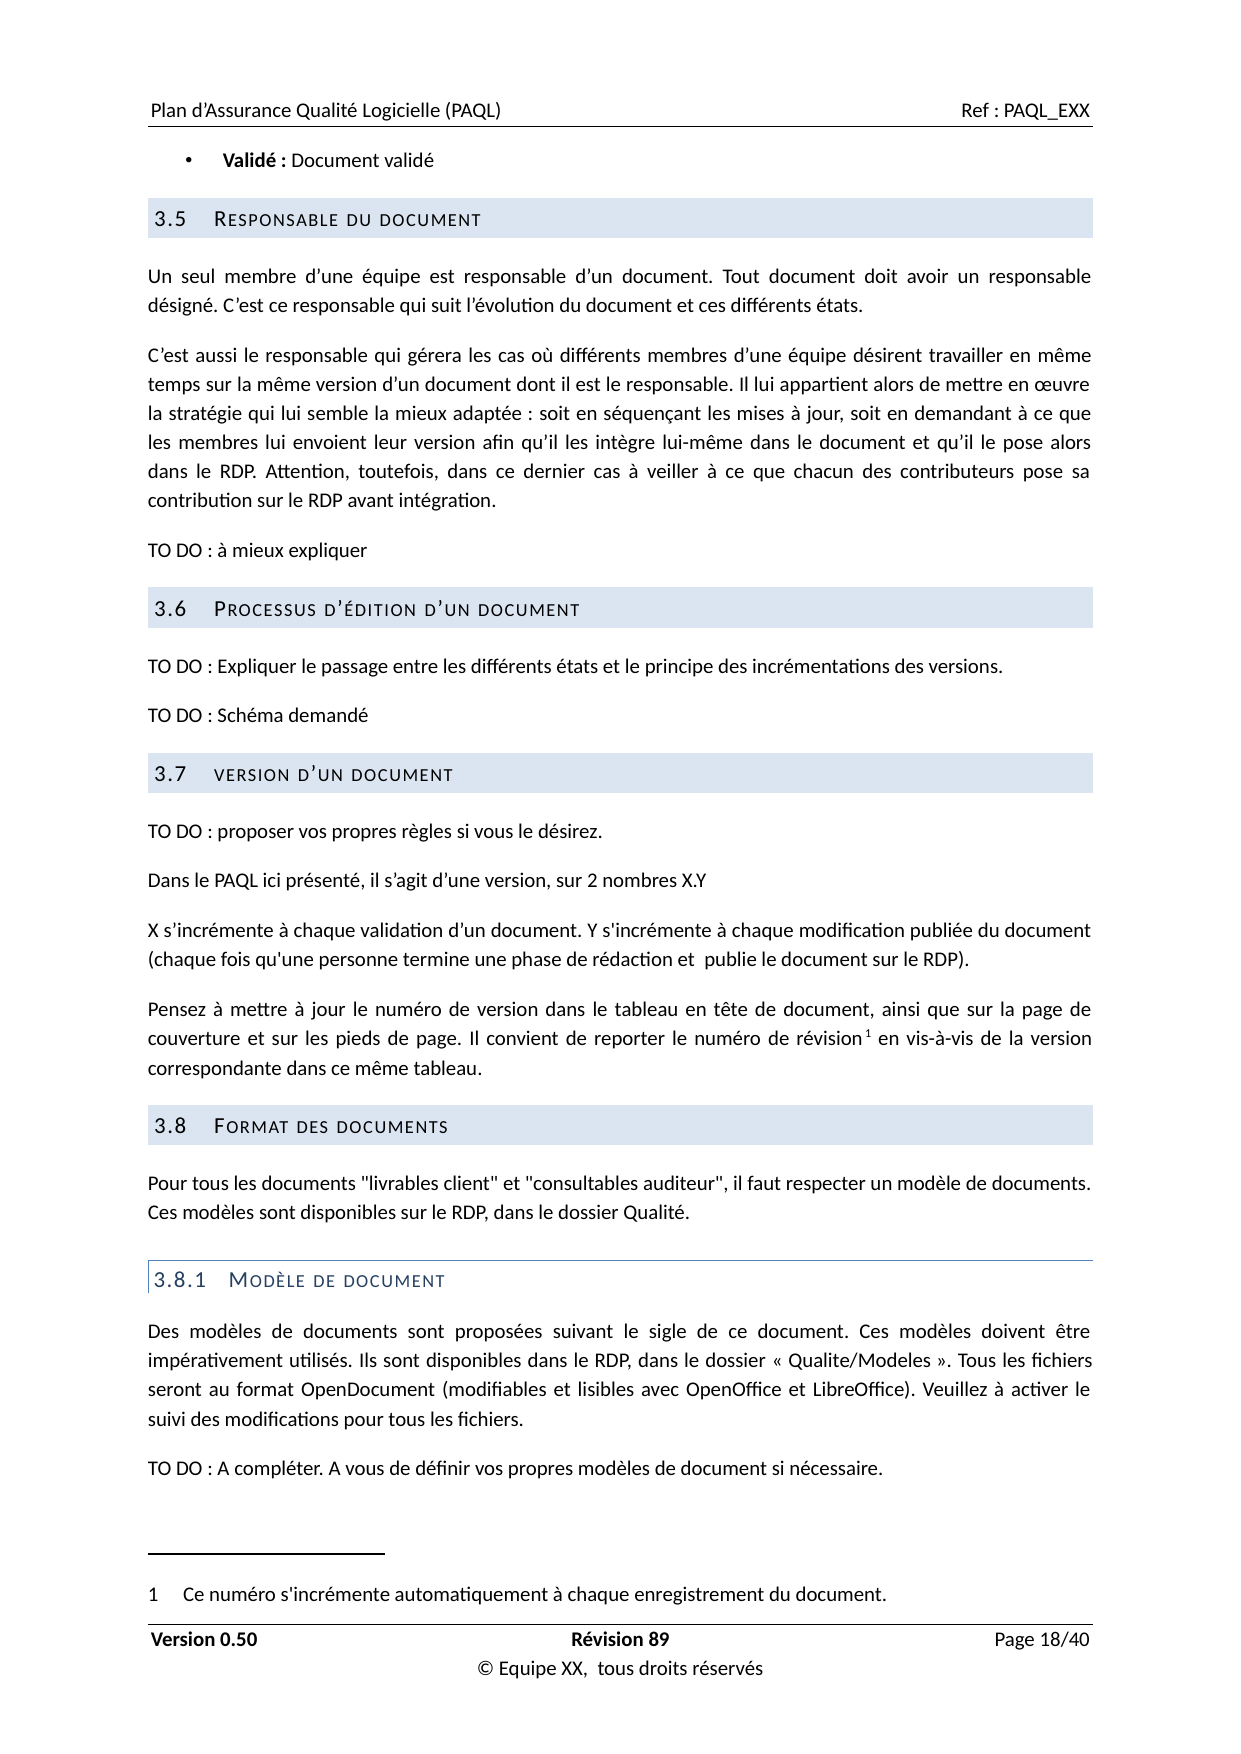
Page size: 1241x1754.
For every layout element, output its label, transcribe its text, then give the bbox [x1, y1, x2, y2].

text TO DO : Expliquer le passage entre les différents états et le principe des incrémentations des versions. [148, 653, 1093, 678]
text TO DO : Schéma demandé [148, 703, 1093, 728]
subtitle Modèle de document [149, 1261, 1093, 1293]
text Des modèles de documents sont proposées suivant le sigle de ce document. Ces modèles doivent être impérativement utilisés. Ils sont disponibles dans le RDP, dans le dossier « Qualite/Modeles ». Tous les fichiers seront au format OpenDocument (modifiables et lisibles avec OpenOffice et LibreOffice). Veuillez à activer le suivi des modifications pour tous les fichiers. [148, 1318, 1093, 1431]
text Dans le PAQL ici présenté, il s’agit d’une version, sur 2 nombres X.Y [148, 868, 1093, 893]
subtitle Format des documents [154, 1111, 1086, 1139]
text Pour tous les documents "livrables client" et "consultables auditeur", il faut respecter un modèle de documents. Ces modèles sont disponibles sur le RDP, dans le dossier Qualité. [148, 1170, 1093, 1225]
text TO DO : proposer vos propres règles si vous le désirez. [148, 818, 1093, 843]
list Validé : Document validé [185, 148, 1093, 173]
subtitle version d’un document [154, 759, 1086, 787]
subtitle Processus d’édition d’un document [154, 594, 1086, 622]
text TO DO : à mieux expliquer [148, 537, 1093, 563]
text C’est aussi le responsable qui gérera les cas où différents membres d’une équipe désirent travailler en même temps sur la même version d’un document dont il est le responsable. Il lui appartient alors de mettre en œuvre la stratégie qui lui semble la mieux adaptée : soit en séquençant les mises à jour, soit en demandant à ce que les membres lui envoient leur version afin qu’il les intègre lui-même dans le document et qu’il le pose alors dans le RDP. Attention, toutefois, dans ce dernier cas à veiller à ce que chacun des contributeurs pose sa contribution sur le RDP avant intégration. [148, 342, 1093, 513]
text Un seul membre d’une équipe est responsable d’un document. Tout document doit avoir un responsable désigné. C’est ce responsable qui suit l’évolution du document et ces différents états. [148, 263, 1093, 317]
text X s’incrémente à chaque validation d’un document. Y s'incrémente à chaque modification publiée du document (chaque fois qu'une personne termine une phase de rédaction et publie le document sur le RDP). [148, 917, 1093, 972]
text Pensez à mettre à jour le numéro de version dans le tableau en tête de document, ainsi que sur la page de couverture et sur les pieds de page. Il convient de reporter le numéro de révision en vis-à-vis de la version correspondante dans ce même tableau. [148, 996, 1093, 1080]
text TO DO : A compléter. A vous de définir vos propres modèles de document si nécessaire. [148, 1456, 1093, 1481]
subtitle Responsable du document [154, 204, 1086, 232]
text Ce numéro s'incrémente automatiquement à chaque enregistrement du document. [148, 1581, 1093, 1606]
